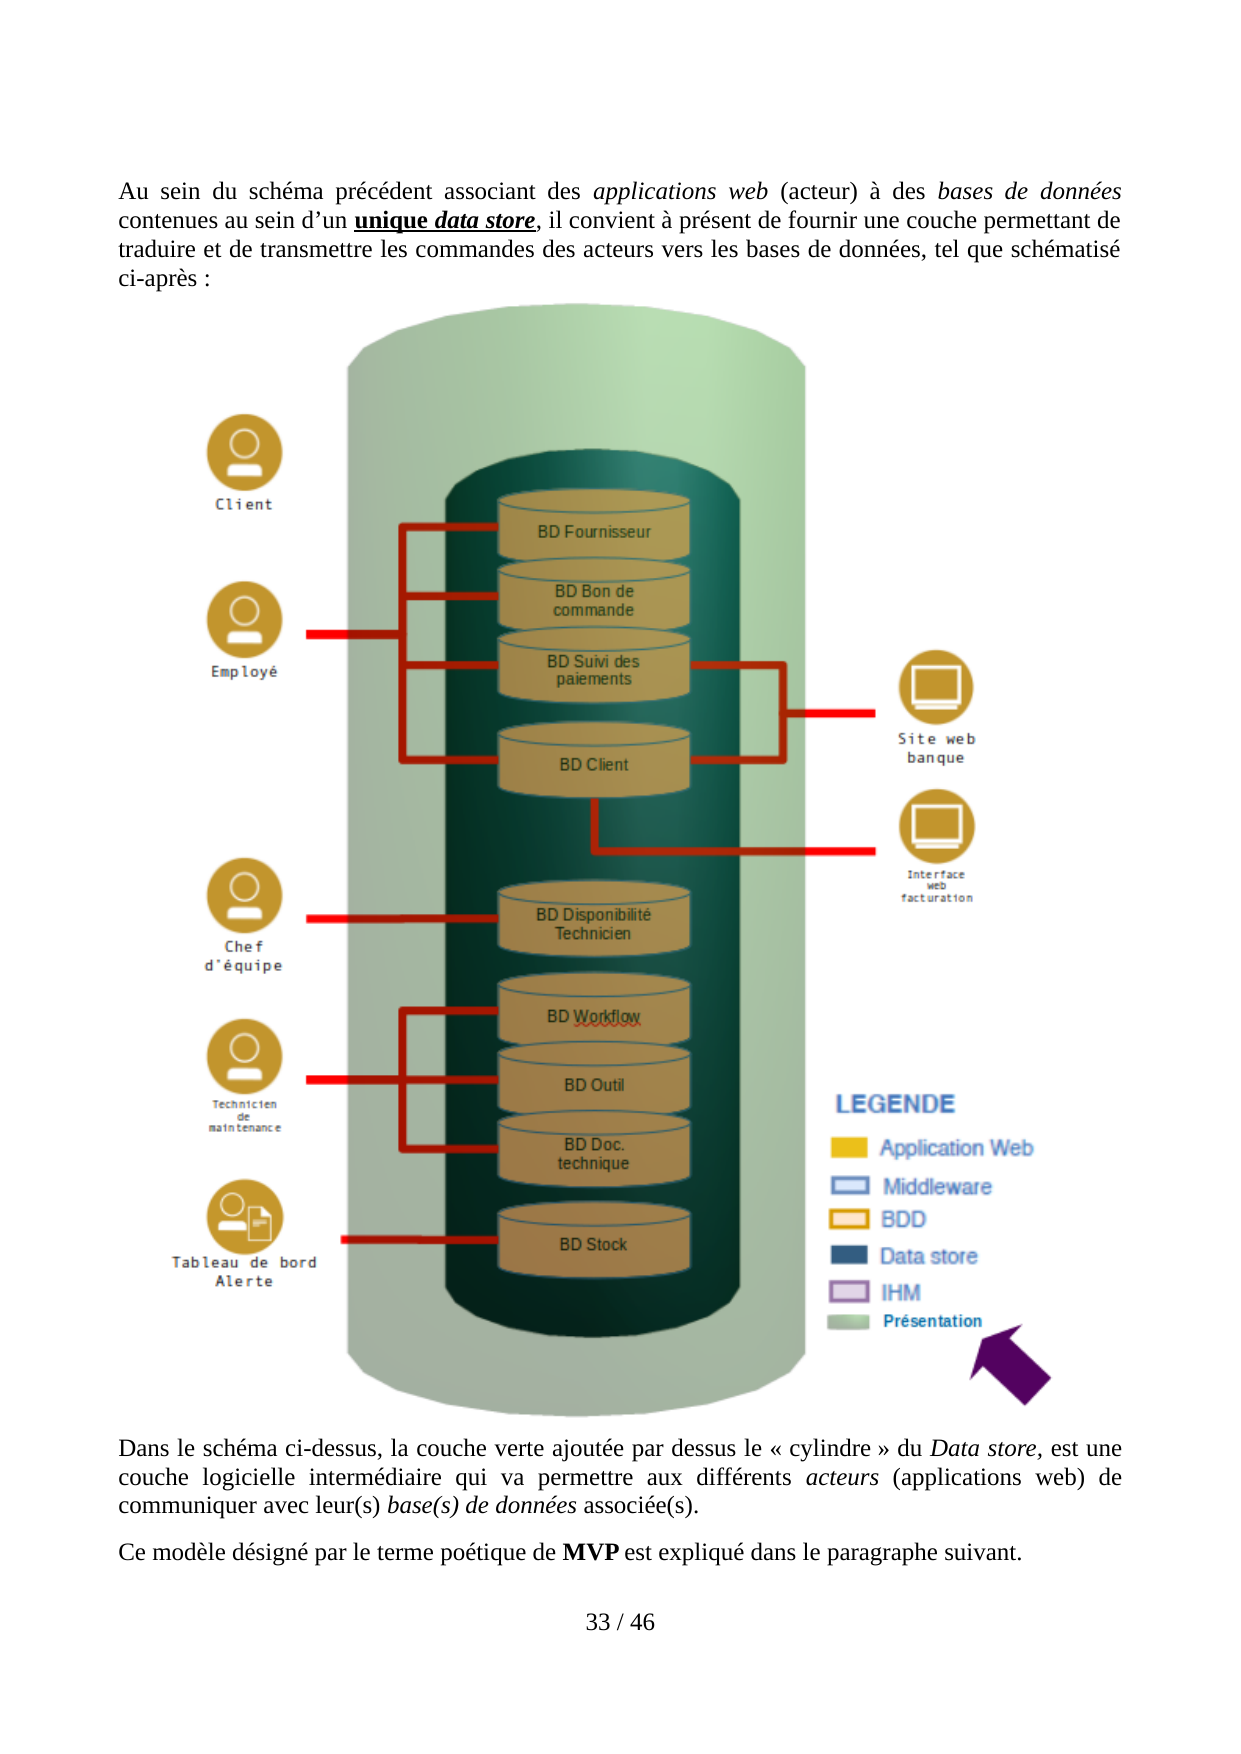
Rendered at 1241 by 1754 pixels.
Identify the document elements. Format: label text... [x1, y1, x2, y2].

text Au sein du schéma précédent associant des applications web (acteur) à des bases de données contenues au sein d’un unique data store, il convient à présent de fournir une couche permettant de traduire et de transmettre les commandes des acteurs vers les bases de données, tel que schématisé ci-après : [118, 176, 1122, 291]
text Ce modèle désigné par le terme poétique de MVP est expliqué dans le paragraphe suivant. [118, 1537, 1122, 1566]
text Dans le schéma ci-dessus, la couche verte ajoutée par dessus le « cylindre » du Data store, est une couche logicielle intermédiaire qui va permettre aux différents acteurs (applications web) de communiquer avec leur(s) base(s) de données associée(s). [118, 1433, 1122, 1519]
picture [164, 291, 1076, 1421]
